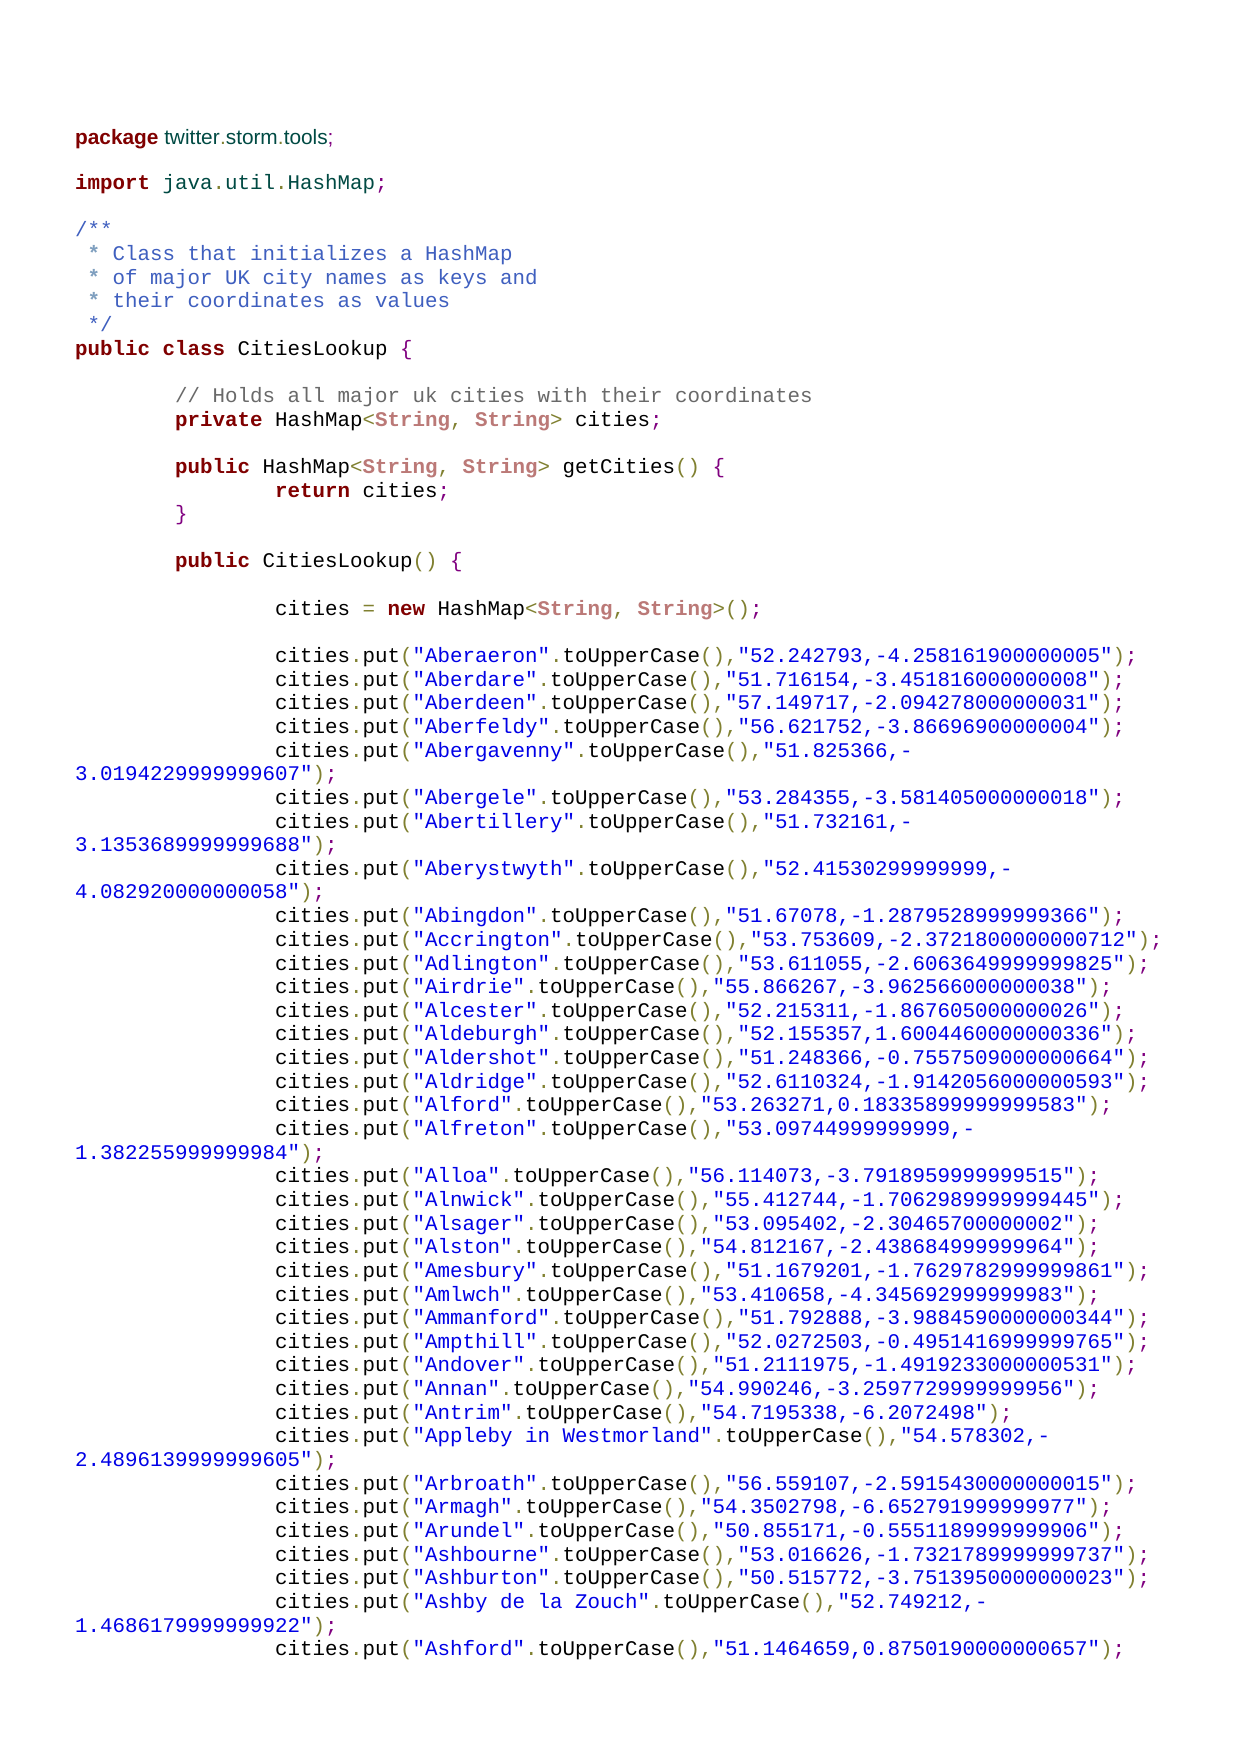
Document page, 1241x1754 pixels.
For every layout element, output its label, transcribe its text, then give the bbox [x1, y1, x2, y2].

text cities.put("Abergele".toUpperCase(),"53.284355,-3.581405000000018"); [75, 787, 1165, 811]
text * of major UK city names as keys and [75, 267, 1165, 290]
text cities.put("Armagh".toUpperCase(),"54.3502798,-6.652791999999977"); [75, 1496, 1165, 1520]
text */ [75, 314, 1165, 338]
text cities.put("Antrim".toUpperCase(),"54.7195338,-6.2072498"); [75, 1402, 1165, 1425]
text cities.put("Abertillery".toUpperCase(),"51.732161,-3.1353689999999688"); [75, 811, 1165, 858]
text * Class that initializes a HashMap [75, 243, 1165, 267]
text cities.put("Aberdare".toUpperCase(),"51.716154,-3.451816000000008"); [75, 669, 1165, 692]
text cities.put("Ammanford".toUpperCase(),"51.792888,-3.9884590000000344"); [75, 1307, 1165, 1331]
text cities.put("Appleby in Westmorland".toUpperCase(),"54.578302,-2.4896139999999605"); [75, 1425, 1165, 1473]
text private HashMap<String, String> cities; [75, 409, 1165, 432]
text cities.put("Andover".toUpperCase(),"51.2111975,-1.4919233000000531"); [75, 1354, 1165, 1378]
text // Holds all major uk cities with their coordinates [75, 385, 1165, 409]
text cities.put("Alsager".toUpperCase(),"53.095402,-2.30465700000002"); [75, 1213, 1165, 1236]
text cities.put("Arundel".toUpperCase(),"50.855171,-0.5551189999999906"); [75, 1520, 1165, 1544]
text * their coordinates as values [75, 290, 1165, 314]
text } [75, 503, 1165, 527]
text cities.put("Aberfeldy".toUpperCase(),"56.621752,-3.86696900000004"); [75, 716, 1165, 740]
text cities.put("Ampthill".toUpperCase(),"52.0272503,-0.4951416999999765"); [75, 1331, 1165, 1354]
text cities.put("Aldeburgh".toUpperCase(),"52.155357,1.6004460000000336"); [75, 1023, 1165, 1047]
text cities.put("Alnwick".toUpperCase(),"55.412744,-1.7062989999999445"); [75, 1189, 1165, 1213]
text cities.put("Aldridge".toUpperCase(),"52.6110324,-1.9142056000000593"); [75, 1071, 1165, 1094]
text cities.put("Airdrie".toUpperCase(),"55.866267,-3.962566000000038"); [75, 976, 1165, 1000]
text cities.put("Accrington".toUpperCase(),"53.753609,-2.3721800000000712"); [75, 929, 1165, 952]
text cities.put("Adlington".toUpperCase(),"53.611055,-2.6063649999999825"); [75, 952, 1165, 976]
text cities = new HashMap<String, String>(); [75, 598, 1165, 621]
text public HashMap<String, String> getCities() { [75, 456, 1165, 479]
text cities.put("Aberaeron".toUpperCase(),"52.242793,-4.258161900000005"); [75, 645, 1165, 669]
text cities.put("Amlwch".toUpperCase(),"53.410658,-4.345692999999983"); [75, 1283, 1165, 1307]
text cities.put("Alston".toUpperCase(),"54.812167,-2.438684999999964"); [75, 1236, 1165, 1260]
text public CitiesLookup() { [75, 551, 1165, 574]
text cities.put("Abingdon".toUpperCase(),"51.67078,-1.2879528999999366"); [75, 905, 1165, 929]
text cities.put("Ashby de la Zouch".toUpperCase(),"52.749212,-1.4686179999999922"); [75, 1591, 1165, 1638]
text cities.put("Aldershot".toUpperCase(),"51.248366,-0.7557509000000664"); [75, 1047, 1165, 1071]
text cities.put("Abergavenny".toUpperCase(),"51.825366,-3.0194229999999607"); [75, 740, 1165, 787]
text import java.util.HashMap; [75, 172, 1165, 196]
text cities.put("Amesbury".toUpperCase(),"51.1679201,-1.7629782999999861"); [75, 1260, 1165, 1283]
text return cities; [75, 479, 1165, 503]
text /** [75, 219, 1165, 243]
text cities.put("Alfreton".toUpperCase(),"53.09744999999999,-1.382255999999984"); [75, 1118, 1165, 1165]
text cities.put("Alcester".toUpperCase(),"52.215311,-1.867605000000026"); [75, 1000, 1165, 1023]
text cities.put("Ashburton".toUpperCase(),"50.515772,-3.7513950000000023"); [75, 1567, 1165, 1591]
text cities.put("Annan".toUpperCase(),"54.990246,-3.2597729999999956"); [75, 1378, 1165, 1402]
text public class CitiesLookup { [75, 338, 1165, 361]
text cities.put("Aberdeen".toUpperCase(),"57.149717,-2.094278000000031"); [75, 692, 1165, 716]
text cities.put("Aberystwyth".toUpperCase(),"52.41530299999999,-4.082920000000058"); [75, 858, 1165, 905]
text package twitter.storm.tools; [75, 124, 1165, 148]
text cities.put("Arbroath".toUpperCase(),"56.559107,-2.5915430000000015"); [75, 1473, 1165, 1496]
text cities.put("Ashbourne".toUpperCase(),"53.016626,-1.7321789999999737"); [75, 1544, 1165, 1567]
text cities.put("Alford".toUpperCase(),"53.263271,0.18335899999999583"); [75, 1094, 1165, 1118]
text cities.put("Ashford".toUpperCase(),"51.1464659,0.8750190000000657"); [75, 1638, 1165, 1662]
text cities.put("Alloa".toUpperCase(),"56.114073,-3.7918959999999515"); [75, 1165, 1165, 1189]
